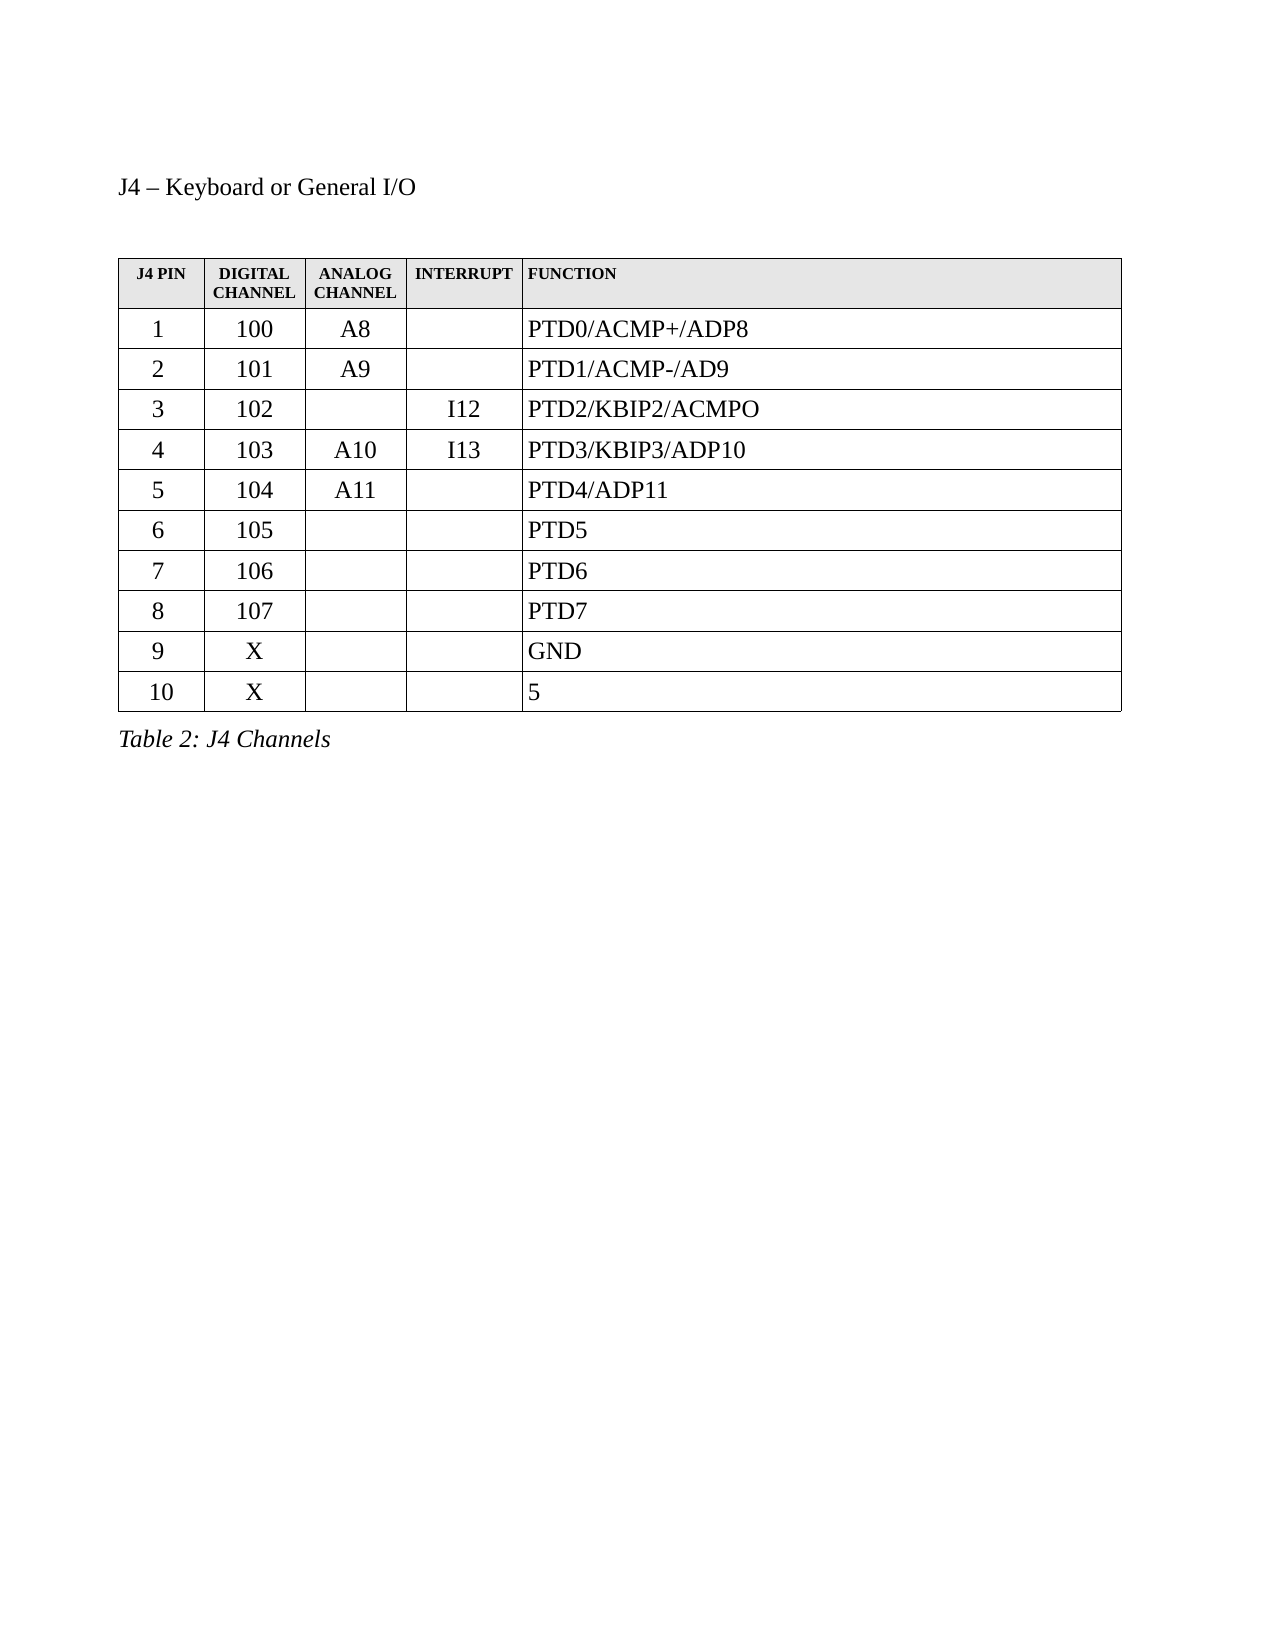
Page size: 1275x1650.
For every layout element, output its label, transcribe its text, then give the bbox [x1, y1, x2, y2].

table_cell [407, 551, 522, 590]
table_cell X [205, 672, 305, 711]
table_cell [407, 511, 522, 550]
table_cell 104 [205, 470, 305, 509]
table_cell I13 [407, 430, 522, 469]
table_cell 106 [205, 551, 305, 590]
table_cell [306, 551, 406, 590]
table_cell PTD6 [523, 551, 1121, 590]
table_cell [306, 672, 406, 711]
table_cell 6 [119, 511, 204, 550]
table_cell 8 [119, 591, 204, 631]
table_cell [407, 309, 522, 348]
text J4 – Keyboard or General I/O [118, 172, 1157, 201]
table_header DIGITAL CHANNEL [205, 259, 305, 308]
table_cell [407, 632, 522, 671]
table_cell I12 [407, 390, 522, 429]
table_cell PTD0/ACMP+/ADP8 [523, 309, 1121, 348]
table_cell PTD7 [523, 591, 1121, 631]
table_cell [306, 632, 406, 671]
table_cell PTD1/ACMP-/AD9 [523, 349, 1121, 389]
table_header INTERRUPT [407, 259, 522, 308]
table_header FUNCTION [523, 259, 1121, 308]
table_cell 9 [119, 632, 204, 671]
table_cell 102 [205, 390, 305, 429]
table_cell 1 [119, 309, 204, 348]
table_cell X [205, 632, 305, 671]
table_cell PTD4/ADP11 [523, 470, 1121, 509]
table_cell PTD5 [523, 511, 1121, 550]
table_cell 103 [205, 430, 305, 469]
table_cell A10 [306, 430, 406, 469]
table_cell 107 [205, 591, 305, 631]
table_cell 2 [119, 349, 204, 389]
table_cell [407, 349, 522, 389]
table_header ANALOG CHANNEL [306, 259, 406, 308]
text Table 2: J4 Channels [118, 724, 1157, 752]
table_cell PTD2/KBIP2/ACMPO [523, 390, 1121, 429]
table_cell 101 [205, 349, 305, 389]
table_cell [306, 390, 406, 429]
table_cell A11 [306, 470, 406, 509]
table_cell [306, 511, 406, 550]
table_cell [407, 470, 522, 509]
table_cell 105 [205, 511, 305, 550]
table_cell 4 [119, 430, 204, 469]
table_cell 7 [119, 551, 204, 590]
table_cell 5 [119, 470, 204, 509]
table_cell GND [523, 632, 1121, 671]
table_cell A8 [306, 309, 406, 348]
table_header J4 PIN [119, 259, 204, 308]
table_cell [407, 672, 522, 711]
table_cell 5 [523, 672, 1121, 711]
table_cell 100 [205, 309, 305, 348]
table_cell [407, 591, 522, 631]
table_cell A9 [306, 349, 406, 389]
table_cell [306, 591, 406, 631]
table_cell 10 [119, 672, 204, 711]
table_cell PTD3/KBIP3/ADP10 [523, 430, 1121, 469]
table_cell 3 [119, 390, 204, 429]
